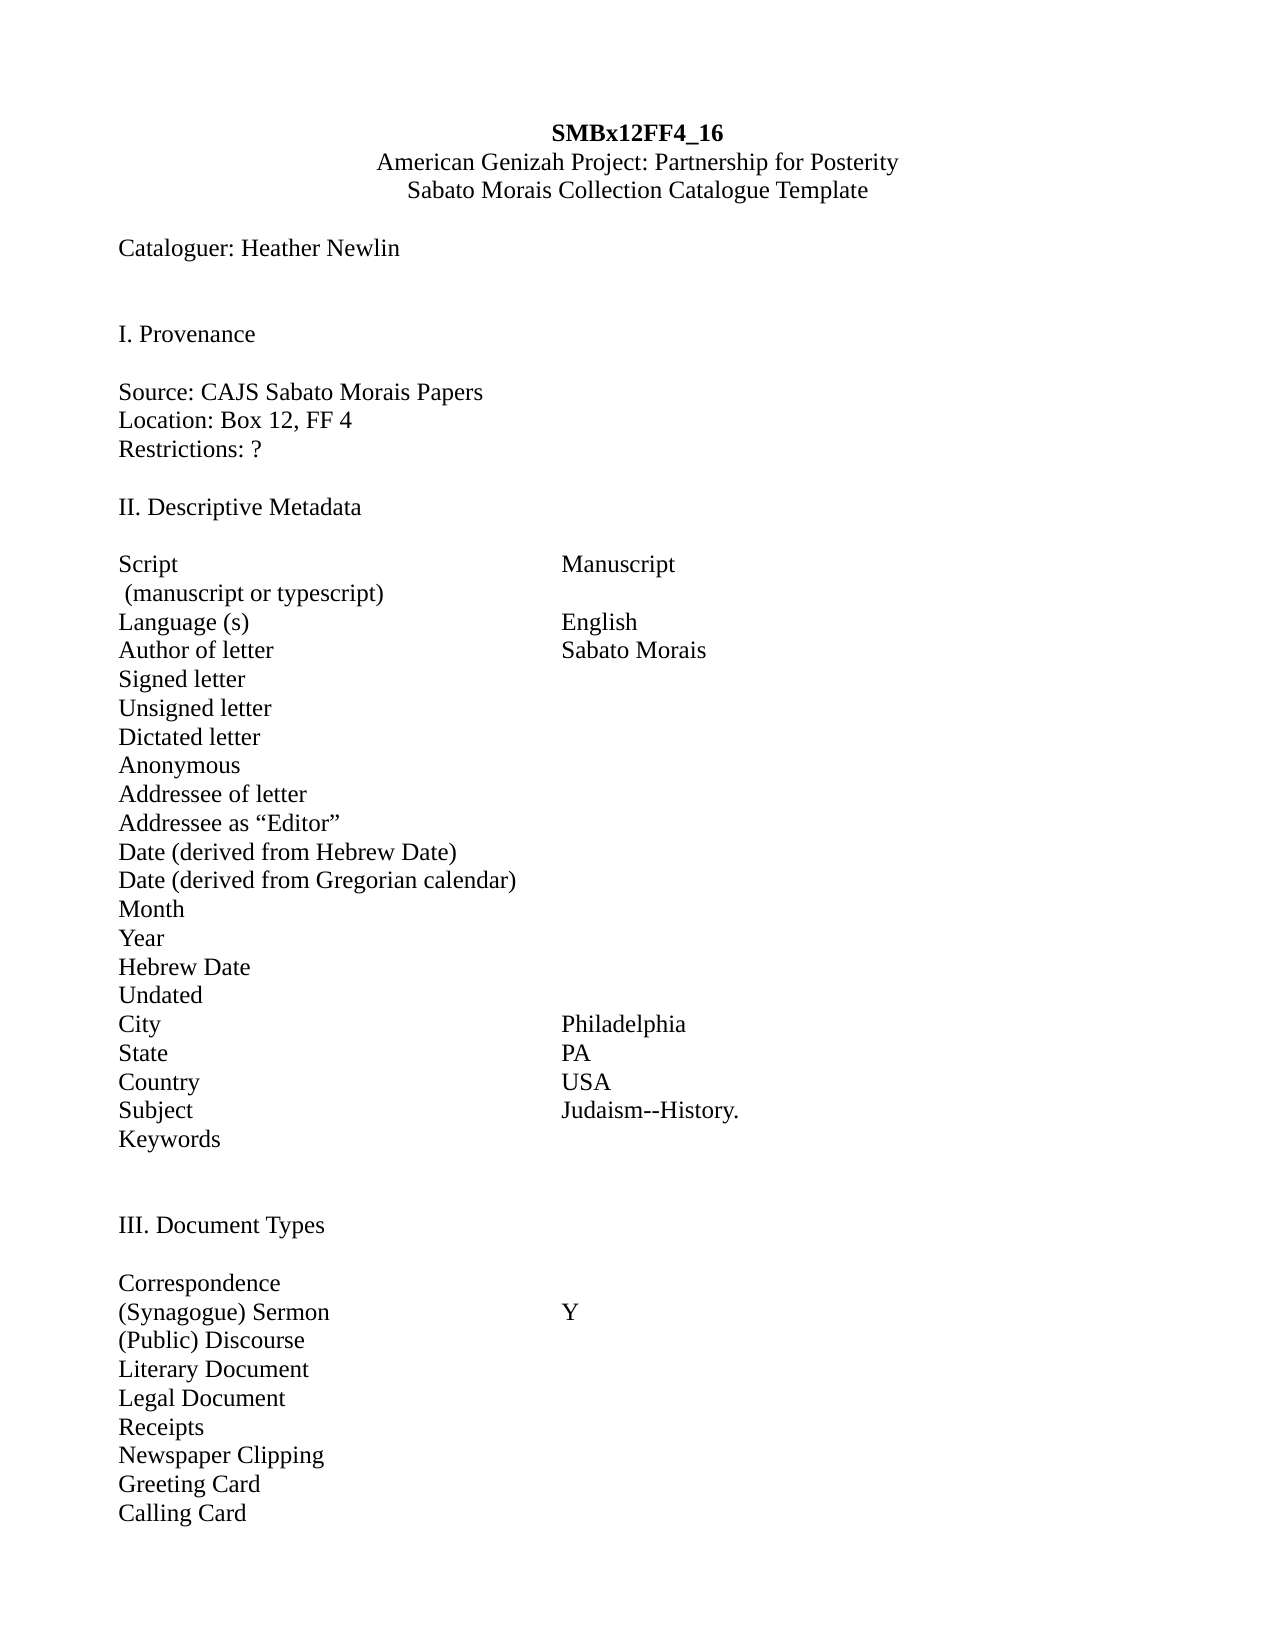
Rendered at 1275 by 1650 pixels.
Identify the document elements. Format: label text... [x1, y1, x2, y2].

text Month [118, 894, 1157, 923]
text III. Document Types [118, 1211, 1157, 1239]
text Unsigned letter [118, 693, 1157, 722]
text Date (derived from Hebrew Date) [118, 837, 1157, 866]
text (Public) Discourse [118, 1326, 1157, 1354]
text SMBx12FF4_16 [118, 118, 1157, 147]
text American Genizah Project: Partnership for Posterity [118, 147, 1157, 176]
text Script Manuscript [118, 549, 1157, 578]
text Greeting Card [118, 1469, 1157, 1498]
text Undated [118, 981, 1157, 1009]
text Restrictions: ? [118, 434, 1157, 463]
text I. Provenance [118, 319, 1157, 348]
text Source: CAJS Sabato Morais Papers [118, 377, 1157, 406]
text City Philadelphia [118, 1009, 1157, 1038]
text Addressee as “Editor” [118, 808, 1157, 837]
text Subject Judaism--History. [118, 1096, 1157, 1124]
text State PA [118, 1038, 1157, 1067]
text (manuscript or typescript) [118, 578, 1157, 607]
text Signed letter [118, 664, 1157, 693]
text Author of letter Sabato Morais [118, 636, 1157, 664]
text Country USA [118, 1067, 1157, 1096]
text Hebrew Date [118, 952, 1157, 981]
text Year [118, 923, 1157, 952]
text Dictated letter [118, 722, 1157, 751]
text Location: Box 12, FF 4 [118, 406, 1157, 434]
text Receipts [118, 1412, 1157, 1441]
text Language (s) English [118, 607, 1157, 636]
text Addressee of letter [118, 779, 1157, 808]
text Legal Document [118, 1383, 1157, 1412]
text II. Descriptive Metadata [118, 492, 1157, 521]
text Cataloguer: Heather Newlin [118, 233, 1157, 262]
text Date (derived from Gregorian calendar) [118, 866, 1157, 894]
text Anonymous [118, 751, 1157, 779]
text Calling Card [118, 1498, 1157, 1527]
text Sabato Morais Collection Catalogue Template [118, 176, 1157, 204]
text Correspondence [118, 1268, 1157, 1297]
text (Synagogue) Sermon Y [118, 1297, 1157, 1326]
text Literary Document [118, 1354, 1157, 1383]
text Newspaper Clipping [118, 1441, 1157, 1469]
text Keywords [118, 1124, 1157, 1153]
